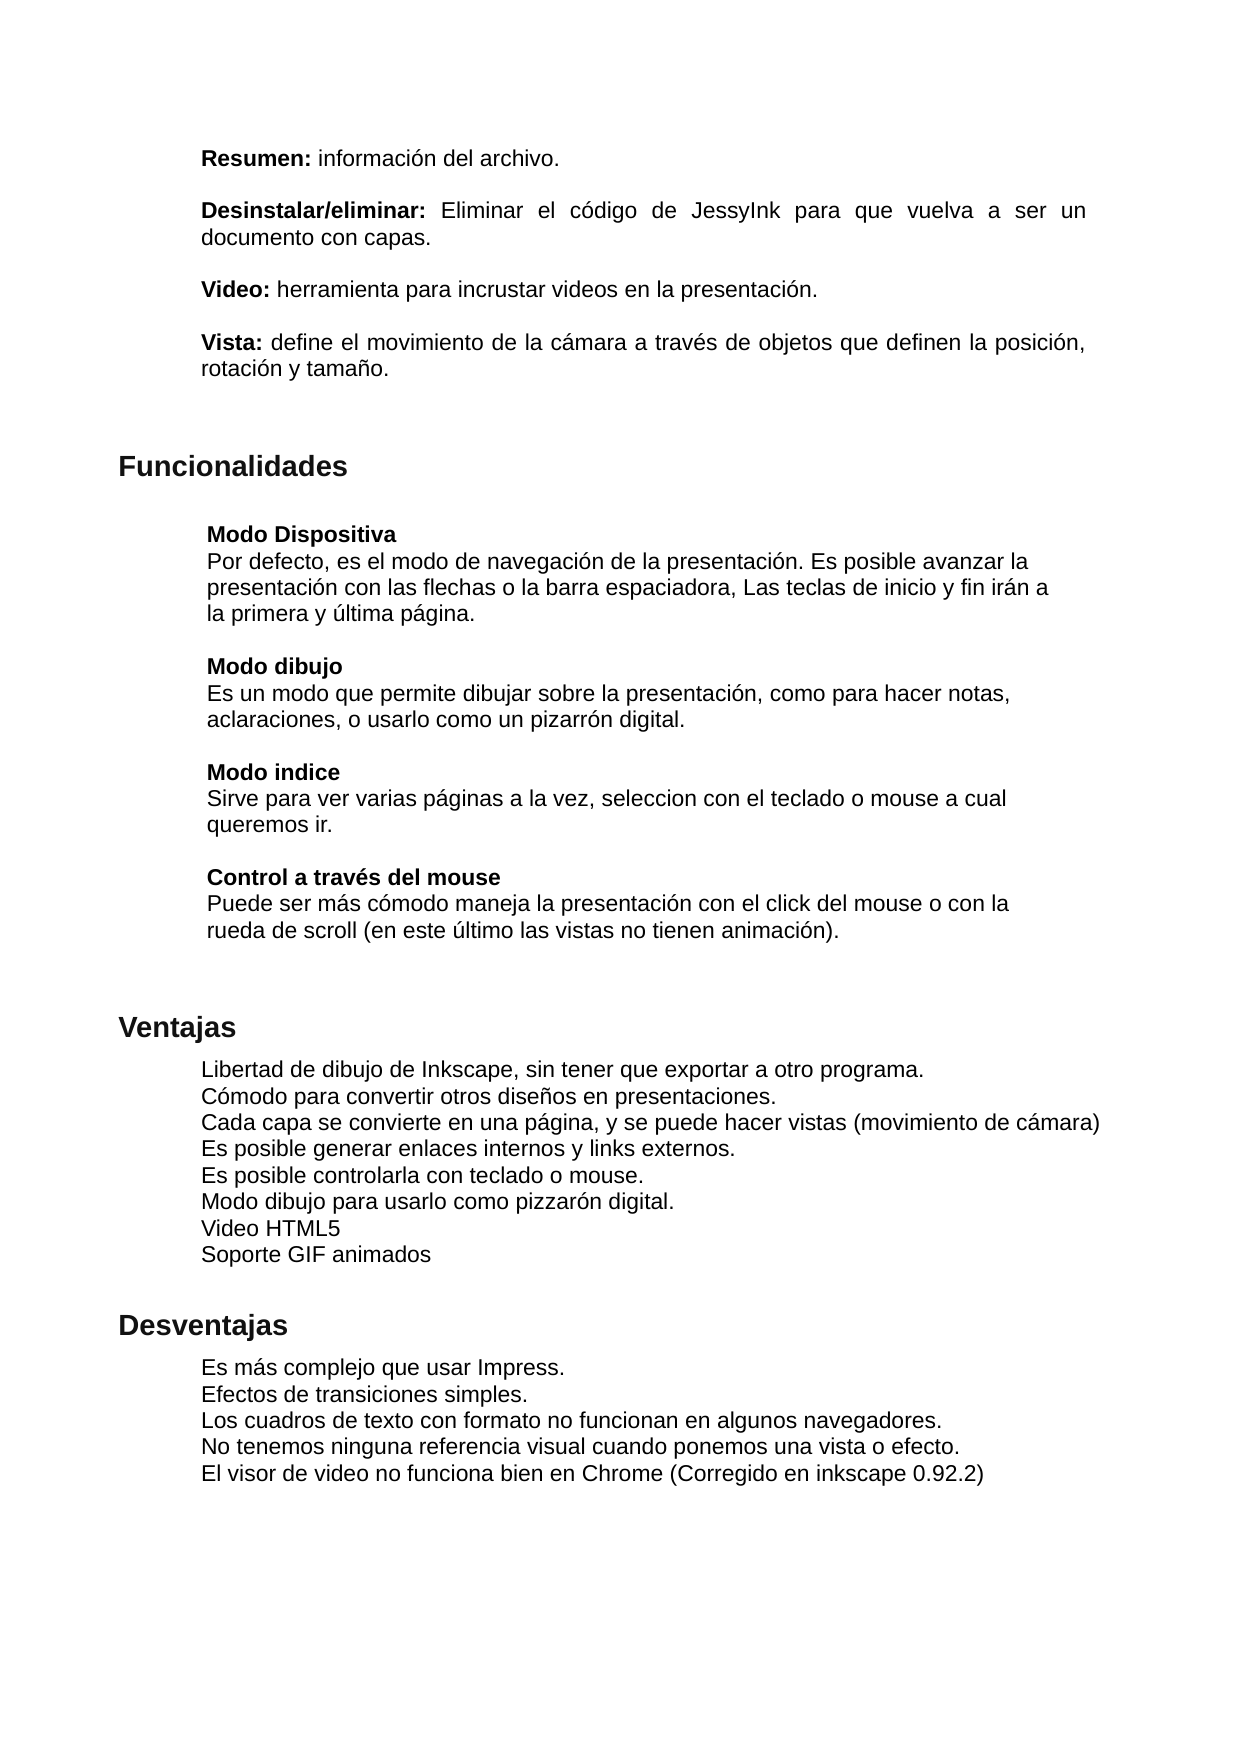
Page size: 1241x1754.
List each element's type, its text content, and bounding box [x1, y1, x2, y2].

text Soporte GIF animados [201, 1241, 1122, 1267]
text Libertad de dibujo de Inkscape, sin tener que exportar a otro programa. [201, 1056, 1122, 1083]
text Sirve para ver varias páginas a la vez, seleccion con el teclado o mouse a cual queremos ir. [207, 785, 1063, 838]
text Video HTML5 [201, 1214, 1122, 1241]
text Es posible controlarla con teclado o mouse. [201, 1162, 1122, 1188]
text Los cuadros de texto con formato no funcionan en algunos navegadores. [201, 1407, 1122, 1433]
text Modo indice [207, 758, 1063, 785]
text Efectos de transiciones simples. [201, 1381, 1122, 1407]
text Modo Dispositiva [207, 521, 1063, 548]
text Cada capa se convierte en una página, y se puede hacer vistas (movimiento de cámara) [201, 1109, 1122, 1135]
text Cómodo para convertir otros diseños en presentaciones. [201, 1083, 1122, 1109]
text Video: herramienta para incrustar videos en la presentación. [201, 276, 1087, 303]
text Puede ser más cómodo maneja la presentación con el click del mouse o con la rueda de scroll (en este último las vistas no tienen animación). [207, 890, 1063, 943]
text Resumen: información del archivo. [201, 144, 1087, 171]
text Es un modo que permite dibujar sobre la presentación, como para hacer notas, aclaraciones, o usarlo como un pizarrón digital. [207, 679, 1063, 732]
text Modo dibujo [207, 653, 1063, 679]
text Modo dibujo para usarlo como pizzarón digital. [201, 1188, 1122, 1214]
text Es más complejo que usar Impress. [201, 1354, 1122, 1381]
subtitle Funcionalidades [118, 449, 1122, 482]
subtitle Desventajas [118, 1308, 1122, 1342]
text Control a través del mouse [207, 864, 1063, 890]
text El visor de video no funciona bien en Chrome (Corregido en inkscape 0.92.2) [201, 1459, 1122, 1486]
text No tenemos ninguna referencia visual cuando ponemos una vista o efecto. [201, 1433, 1122, 1459]
subtitle Ventajas [118, 1010, 1122, 1044]
text Desinstalar/eliminar: Eliminar el código de JessyInk para que vuelva a ser un documento con capas. [201, 197, 1087, 250]
text Vista: define el movimiento de la cámara a través de objetos que definen la posición, rotación y tamaño. [201, 329, 1087, 382]
text Es posible generar enlaces internos y links externos. [201, 1135, 1122, 1162]
text Por defecto, es el modo de navegación de la presentación. Es posible avanzar la presentación con las flechas o la barra espaciadora, Las teclas de inicio y fin irán a la primera y última página. [207, 548, 1063, 627]
